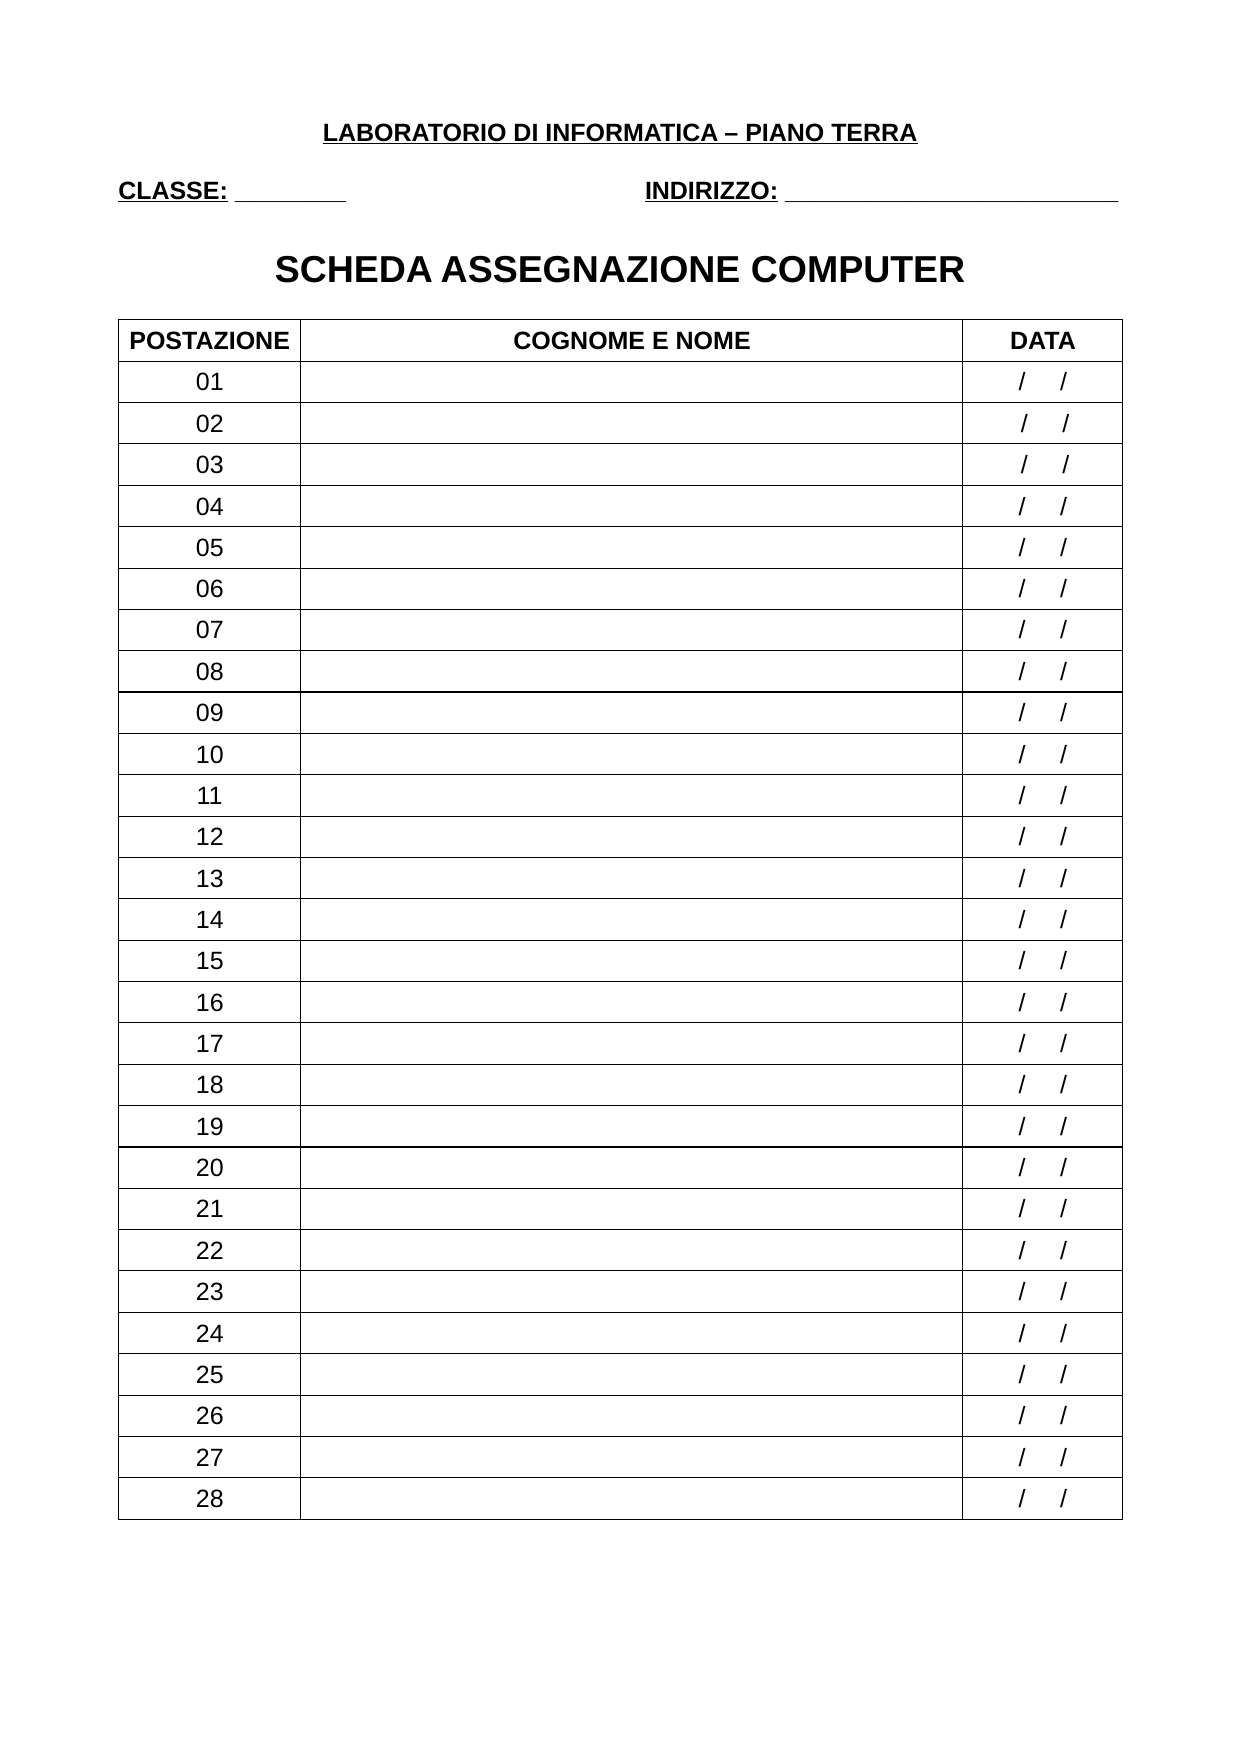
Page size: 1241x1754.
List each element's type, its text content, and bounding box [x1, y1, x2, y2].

table_cell [301, 941, 962, 981]
table_cell / / [963, 610, 1122, 650]
table_cell 28 [119, 1478, 300, 1518]
text LABORATORIO DI INFORMATICA – PIANO TERRA [118, 118, 1122, 147]
table_cell 09 [119, 693, 300, 733]
table_cell [301, 610, 962, 650]
table_cell / / [963, 693, 1122, 733]
table_header POSTAZIONE [119, 320, 300, 361]
table_cell 15 [119, 941, 300, 981]
table_cell 02 [119, 403, 300, 443]
table_cell [301, 899, 962, 939]
table_cell [301, 527, 962, 567]
table_cell 26 [119, 1396, 300, 1436]
table_cell 20 [119, 1148, 300, 1188]
table_cell / / [963, 817, 1122, 857]
table_cell / / [963, 486, 1122, 526]
table_cell / / [963, 982, 1122, 1022]
table_cell 21 [119, 1189, 300, 1229]
table_cell 10 [119, 734, 300, 774]
table_cell / / [963, 651, 1122, 691]
table_cell / / [963, 899, 1122, 939]
table_cell 24 [119, 1313, 300, 1353]
table_cell / / [963, 1437, 1122, 1477]
table_cell / / [963, 1396, 1122, 1436]
table_cell [301, 1271, 962, 1312]
table_cell [301, 817, 962, 857]
table_header DATA [963, 320, 1122, 361]
table_cell / / [963, 362, 1122, 402]
table_cell 03 [119, 444, 300, 485]
table_cell [301, 1065, 962, 1105]
table_cell [301, 486, 962, 526]
table_cell 14 [119, 899, 300, 939]
table_cell / / [963, 1230, 1122, 1270]
table_cell [301, 775, 962, 816]
table_cell 23 [119, 1271, 300, 1312]
table_cell [301, 362, 962, 402]
table_cell / / [963, 403, 1122, 443]
table_cell / / [963, 1148, 1122, 1188]
table_cell / / [963, 1313, 1122, 1353]
table_cell [301, 693, 962, 733]
table_cell 22 [119, 1230, 300, 1270]
table_cell 13 [119, 858, 300, 898]
table_cell / / [963, 527, 1122, 567]
table_cell 08 [119, 651, 300, 691]
table_cell [301, 651, 962, 691]
table_cell [301, 1230, 962, 1270]
table_cell [301, 1396, 962, 1436]
table_cell / / [963, 569, 1122, 609]
table_cell 07 [119, 610, 300, 650]
table_cell / / [963, 1189, 1122, 1229]
text CLASSE: ________ INDIRIZZO: ________________________ [118, 176, 1122, 204]
table_cell / / [963, 1478, 1122, 1518]
table_cell / / [963, 444, 1122, 485]
table_cell [301, 982, 962, 1022]
table_cell [301, 444, 962, 485]
table_cell [301, 403, 962, 443]
table_cell [301, 1023, 962, 1064]
table_cell 06 [119, 569, 300, 609]
table_cell [301, 1148, 962, 1188]
table_cell [301, 858, 962, 898]
table_cell / / [963, 1065, 1122, 1105]
table_cell 04 [119, 486, 300, 526]
table_cell / / [963, 1023, 1122, 1064]
table_cell 01 [119, 362, 300, 402]
table_cell 12 [119, 817, 300, 857]
table_cell [301, 1478, 962, 1518]
table_cell / / [963, 1354, 1122, 1394]
table_cell [301, 734, 962, 774]
table_cell / / [963, 775, 1122, 816]
table_cell 05 [119, 527, 300, 567]
table_cell / / [963, 1271, 1122, 1312]
table_cell [301, 1354, 962, 1394]
table_cell [301, 1437, 962, 1477]
table_cell / / [963, 941, 1122, 981]
table_cell 17 [119, 1023, 300, 1064]
table_cell [301, 1106, 962, 1146]
table_cell / / [963, 1106, 1122, 1146]
text SCHEDA ASSEGNAZIONE COMPUTER [118, 247, 1122, 291]
table_cell 19 [119, 1106, 300, 1146]
table_cell [301, 1189, 962, 1229]
table_cell [301, 1313, 962, 1353]
table_header COGNOME E NOME [301, 320, 962, 361]
table_cell 27 [119, 1437, 300, 1477]
table_cell 25 [119, 1354, 300, 1394]
table_cell 11 [119, 775, 300, 816]
table_cell 18 [119, 1065, 300, 1105]
table_cell [301, 569, 962, 609]
table_cell 16 [119, 982, 300, 1022]
table_cell / / [963, 734, 1122, 774]
table_cell / / [963, 858, 1122, 898]
